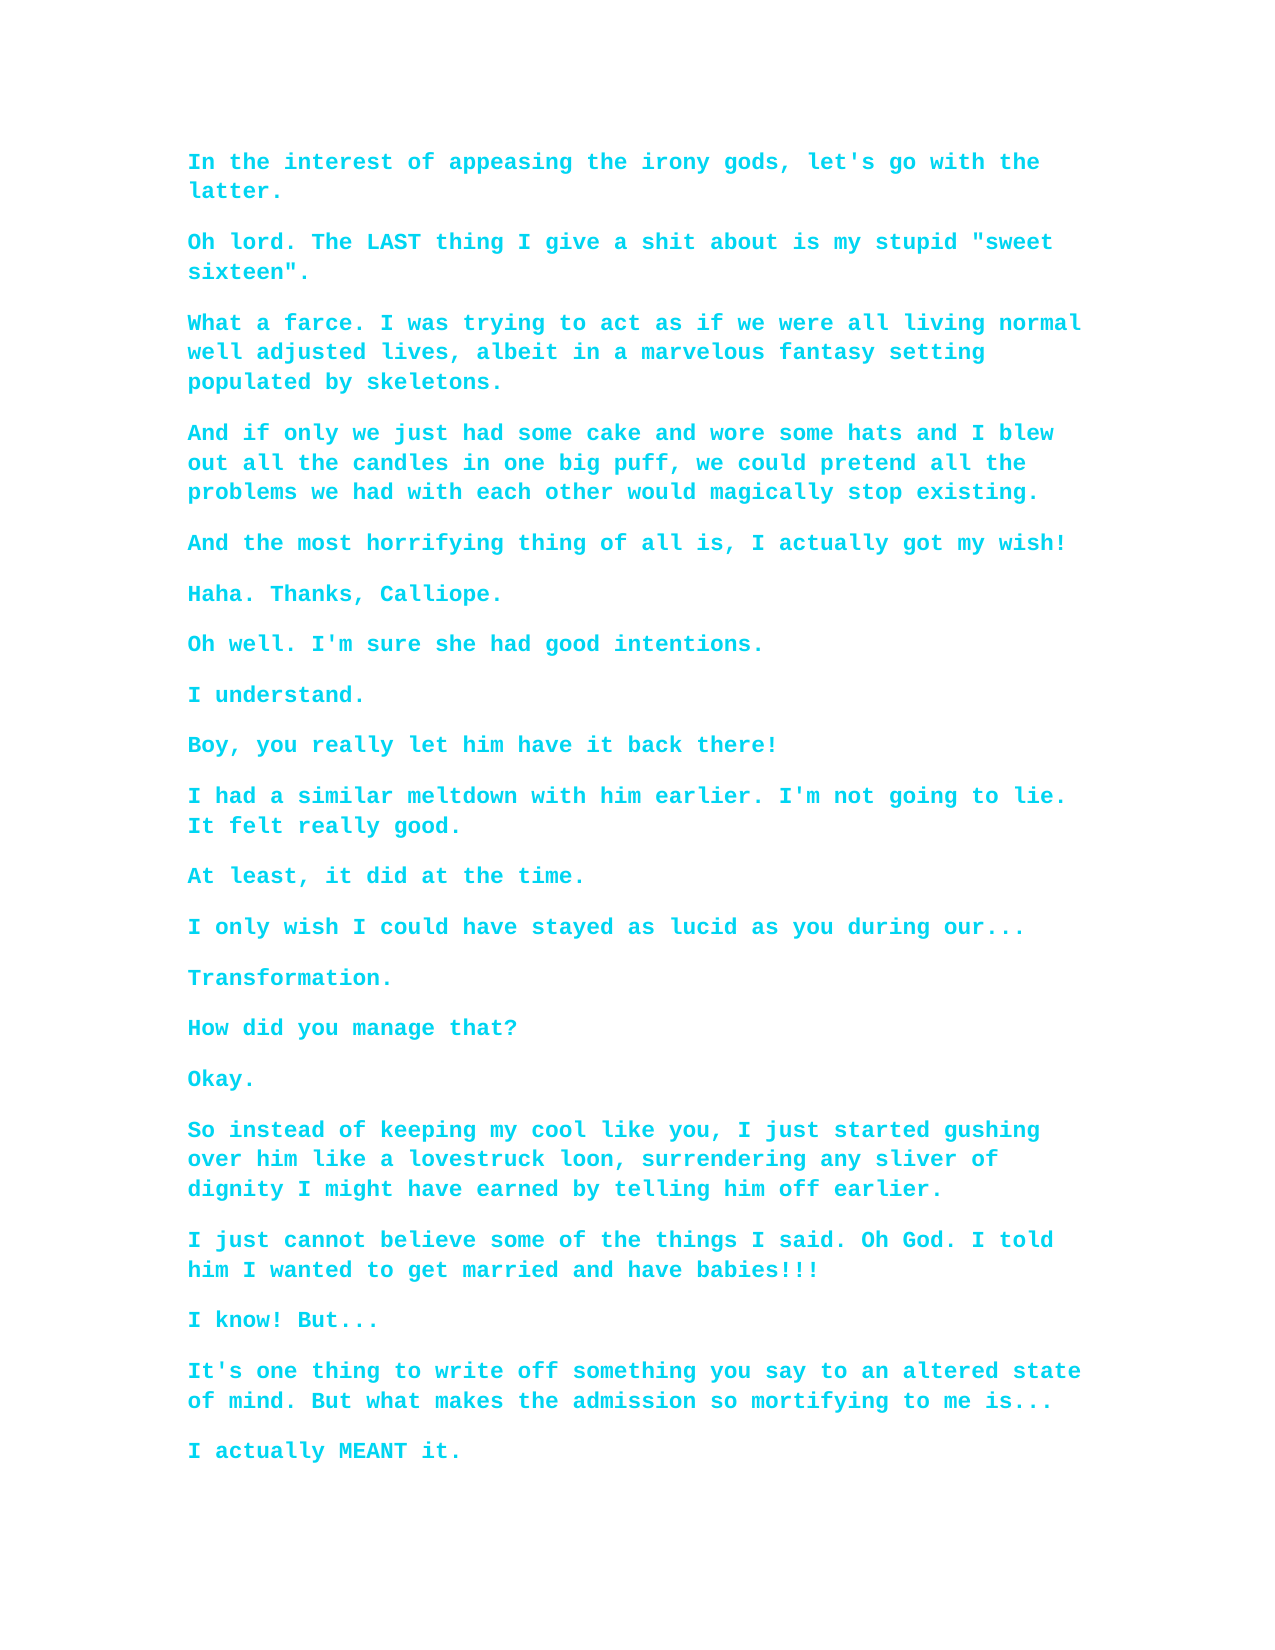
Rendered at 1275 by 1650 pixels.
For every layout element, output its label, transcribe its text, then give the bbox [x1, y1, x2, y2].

text Haha. Thanks, Calliope. [187, 582, 1087, 608]
text And the most horrifying thing of all is, I actually got my wish! [187, 531, 1087, 557]
text At least, it did at the time. [187, 865, 1087, 891]
text I just cannot believe some of the things I said. Oh God. I told him I wanted to get married and have babies!!! [187, 1228, 1087, 1284]
text So instead of keeping my cool like you, I just started gushing over him like a lovestruck loon, surrendering any sliver of dignity I might have earned by telling him off earlier. [187, 1118, 1087, 1203]
text In the interest of appeasing the irony gods, let's go with the latter. [187, 150, 1087, 206]
text Transformation. [187, 966, 1087, 992]
text I had a similar meltdown with him earlier. I'm not going to lie. It felt really good. [187, 784, 1087, 840]
text And if only we just had some cake and wore some hats and I blew out all the candles in one big puff, we could pretend all the problems we had with each other would magically stop existing. [187, 421, 1087, 507]
text Oh lord. The LAST thing I give a shit about is my stupid "sweet sixteen". [187, 230, 1087, 286]
text Okay. [187, 1067, 1087, 1093]
text I only wish I could have stayed as lucid as you during our... [187, 915, 1087, 941]
text How did you manage that? [187, 1017, 1087, 1043]
text Oh well. I'm sure she had good intentions. [187, 632, 1087, 658]
text Boy, you really let him have it back there! [187, 734, 1087, 760]
text I understand. [187, 683, 1087, 709]
text I actually MEANT it. [187, 1439, 1087, 1466]
text It's one thing to write off something you say to an altered state of mind. But what makes the admission so mortifying to me is... [187, 1359, 1087, 1415]
text I know! But... [187, 1308, 1087, 1334]
text What a farce. I was trying to act as if we were all living normal well adjusted lives, albeit in a marvelous fantasy setting populated by skeletons. [187, 311, 1087, 396]
